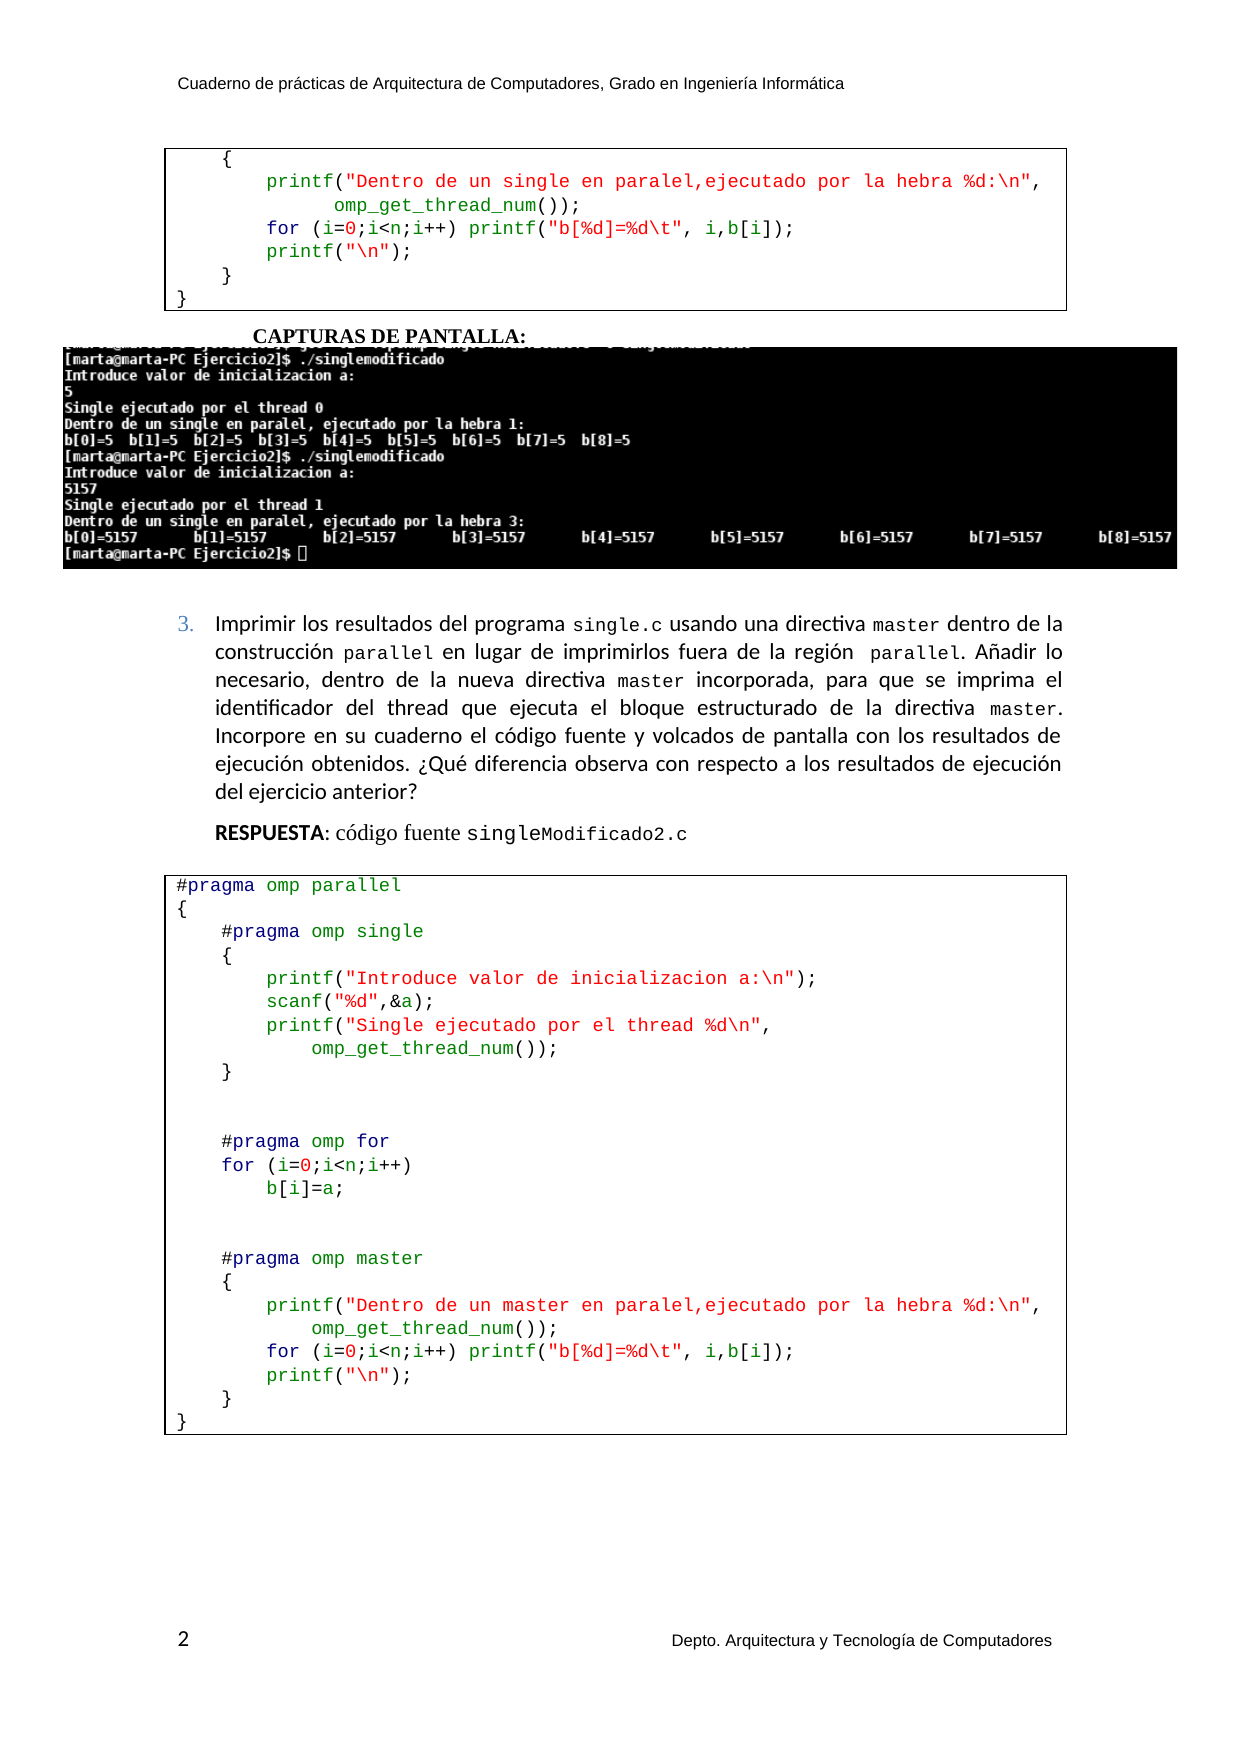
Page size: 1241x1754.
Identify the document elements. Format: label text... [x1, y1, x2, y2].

list Imprimir los resultados del programa single.c usando una directiva master dentro de la construcción parallel en lugar de imprimirlos fuera de la región parallel. Añadir lo necesario, dentro de la nueva directiva master incorporada, para que se imprima el identificador del thread que ejecuta el bloque estructurado de la directiva master. Incorpore en su cuaderno el código fuente y volcados de pantalla con los resultados de ejecución obtenidos. ¿Qué diferencia observa con respecto a los resultados de ejecución del ejercicio anterior? [177, 609, 1063, 806]
table_header { printf("Dentro de un single en paralel,ejecutado por la hebra %d:\n", omp_get_thread_num()); for (i=0;i<n;i++) printf("b[%d]=%d\t", i,b[i]); printf("\n"); } } [166, 149, 1066, 310]
text CAPTURAS DE PANTALLA: [252, 323, 1063, 347]
table_header #pragma omp parallel { #pragma omp single { printf("Introduce valor de inicializacion a:\n"); scanf("%d",&a); printf("Single ejecutado por el thread %d\n", omp_get_thread_num()); } #pragma omp for for (i=0;i<n;i++) b[i]=a; #pragma omp master { printf("Dentro de un master en paralel,ejecutado por la hebra %d:\n", omp_get_thread_num()); for (i=0;i<n;i++) printf("b[%d]=%d\t", i,b[i]); printf("\n"); } } [166, 876, 1066, 1433]
text RESPUESTA: código fuente singleModificado2.c [215, 818, 1063, 847]
picture [63, 347, 1178, 569]
